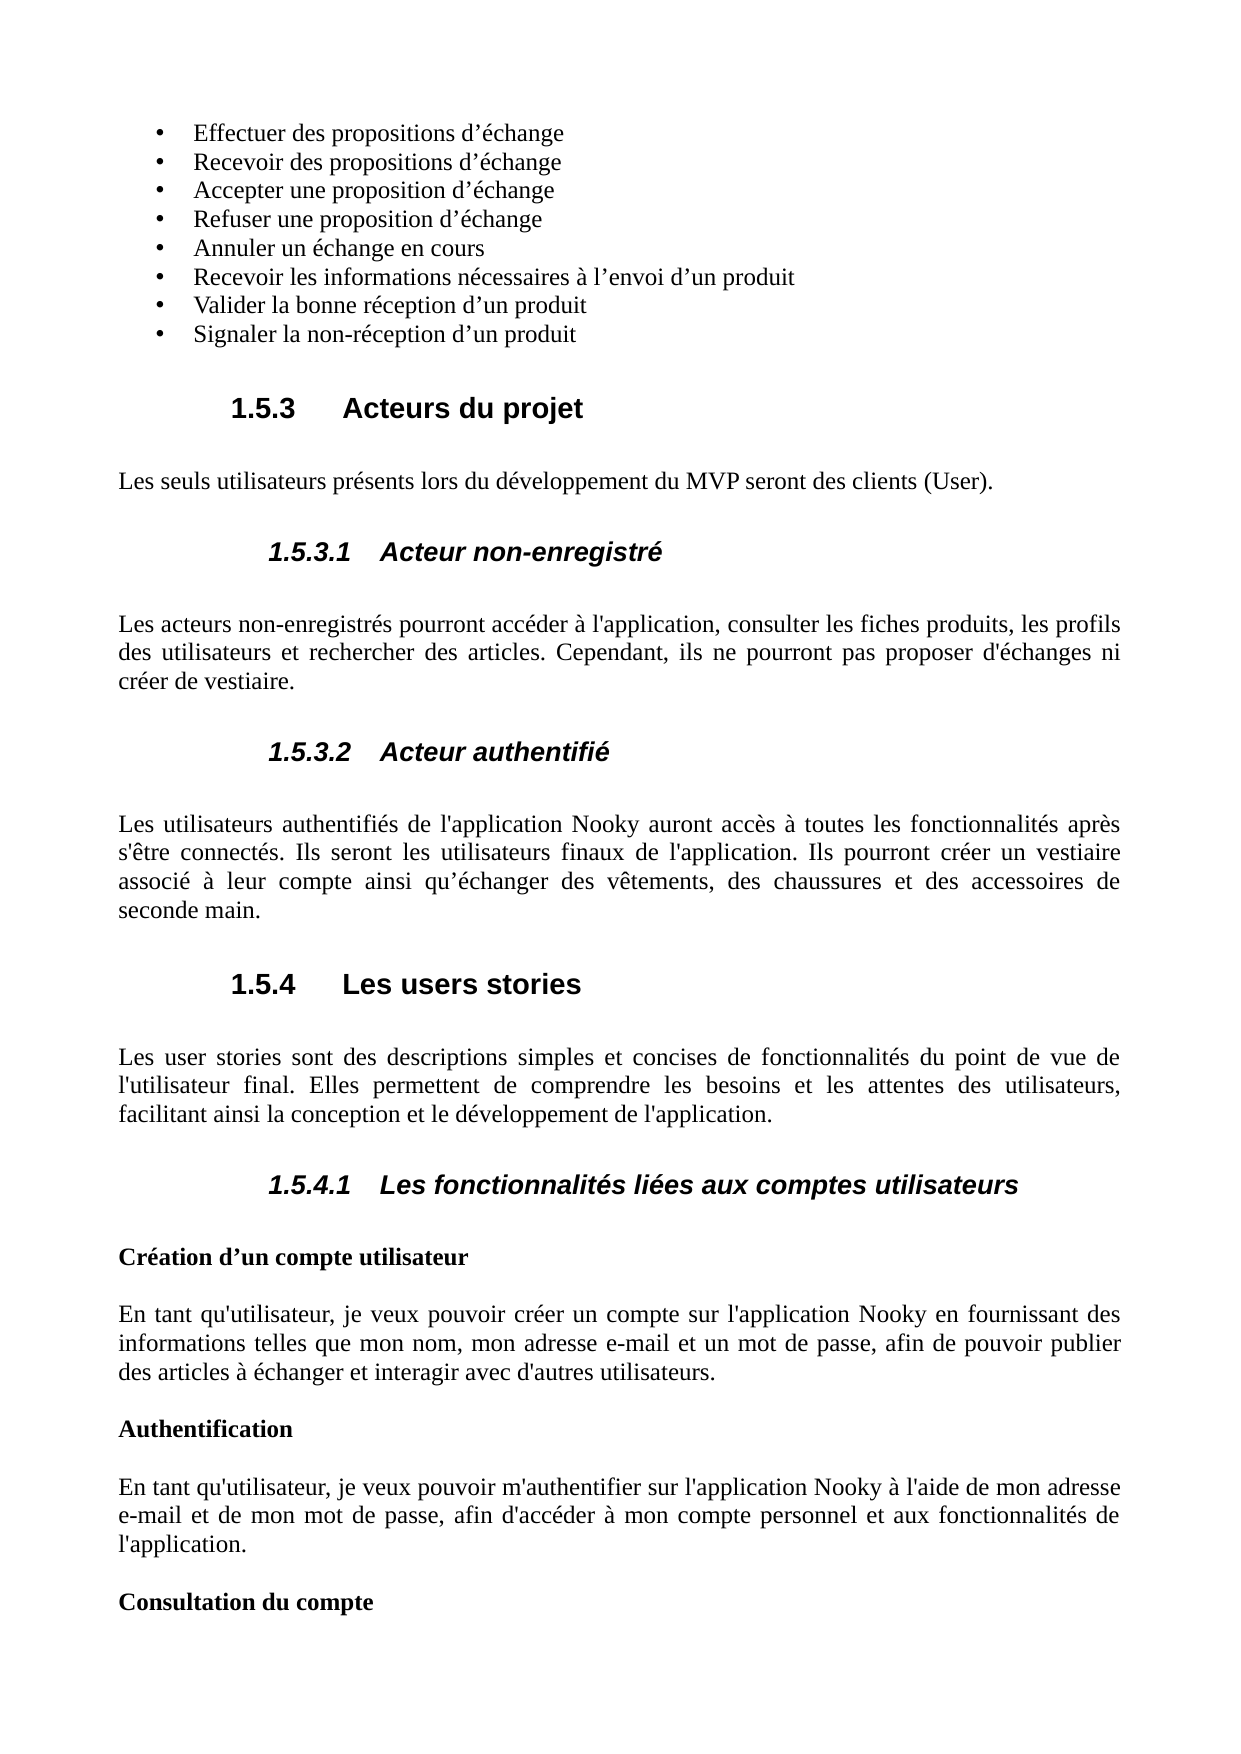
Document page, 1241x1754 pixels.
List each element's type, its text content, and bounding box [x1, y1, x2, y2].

subtitle Acteur non-enregistré [268, 536, 1122, 567]
text Les seuls utilisateurs présents lors du développement du MVP seront des clients (User). [118, 466, 1122, 495]
list Refuser une proposition d’échange [156, 204, 1122, 233]
text Authentification [118, 1414, 1122, 1443]
list Valider la bonne réception d’un produit [156, 291, 1122, 319]
subtitle Les users stories [231, 967, 1122, 1001]
list Signaler la non-réception d’un produit [156, 319, 1122, 348]
list Annuler un échange en cours [156, 233, 1122, 262]
subtitle Acteur authentifié [268, 736, 1122, 767]
text Consultation du compte [118, 1587, 1122, 1616]
subtitle Acteurs du projet [231, 391, 1122, 425]
text Création d’un compte utilisateur [118, 1242, 1122, 1271]
text En tant qu'utilisateur, je veux pouvoir m'authentifier sur l'application Nooky à l'aide de mon adresse e-mail et de mon mot de passe, afin d'accéder à mon compte personnel et aux fonctionnalités de l'application. [118, 1472, 1122, 1558]
subtitle Les fonctionnalités liées aux comptes utilisateurs [268, 1169, 1122, 1201]
text Les acteurs non-enregistrés pourront accéder à l'application, consulter les fiches produits, les profils des utilisateurs et rechercher des articles. Cependant, ils ne pourront pas proposer d'échanges ni créer de vestiaire. [118, 609, 1122, 695]
text Les utilisateurs authentifiés de l'application Nooky auront accès à toutes les fonctionnalités après s'être connectés. Ils seront les utilisateurs finaux de l'application. Ils pourront créer un vestiaire associé à leur compte ainsi qu’échanger des vêtements, des chaussures et des accessoires de seconde main. [118, 809, 1122, 924]
list Recevoir des propositions d’échange [156, 147, 1122, 176]
list Accepter une proposition d’échange [156, 176, 1122, 204]
text Les user stories sont des descriptions simples et concises de fonctionnalités du point de vue de l'utilisateur final. Elles permettent de comprendre les besoins et les attentes des utilisateurs, facilitant ainsi la conception et le développement de l'application. [118, 1042, 1122, 1128]
list Recevoir les informations nécessaires à l’envoi d’un produit [156, 262, 1122, 291]
text En tant qu'utilisateur, je veux pouvoir créer un compte sur l'application Nooky en fournissant des informations telles que mon nom, mon adresse e-mail et un mot de passe, afin de pouvoir publier des articles à échanger et interagir avec d'autres utilisateurs. [118, 1299, 1122, 1386]
list Effectuer des propositions d’échange [156, 118, 1122, 147]
